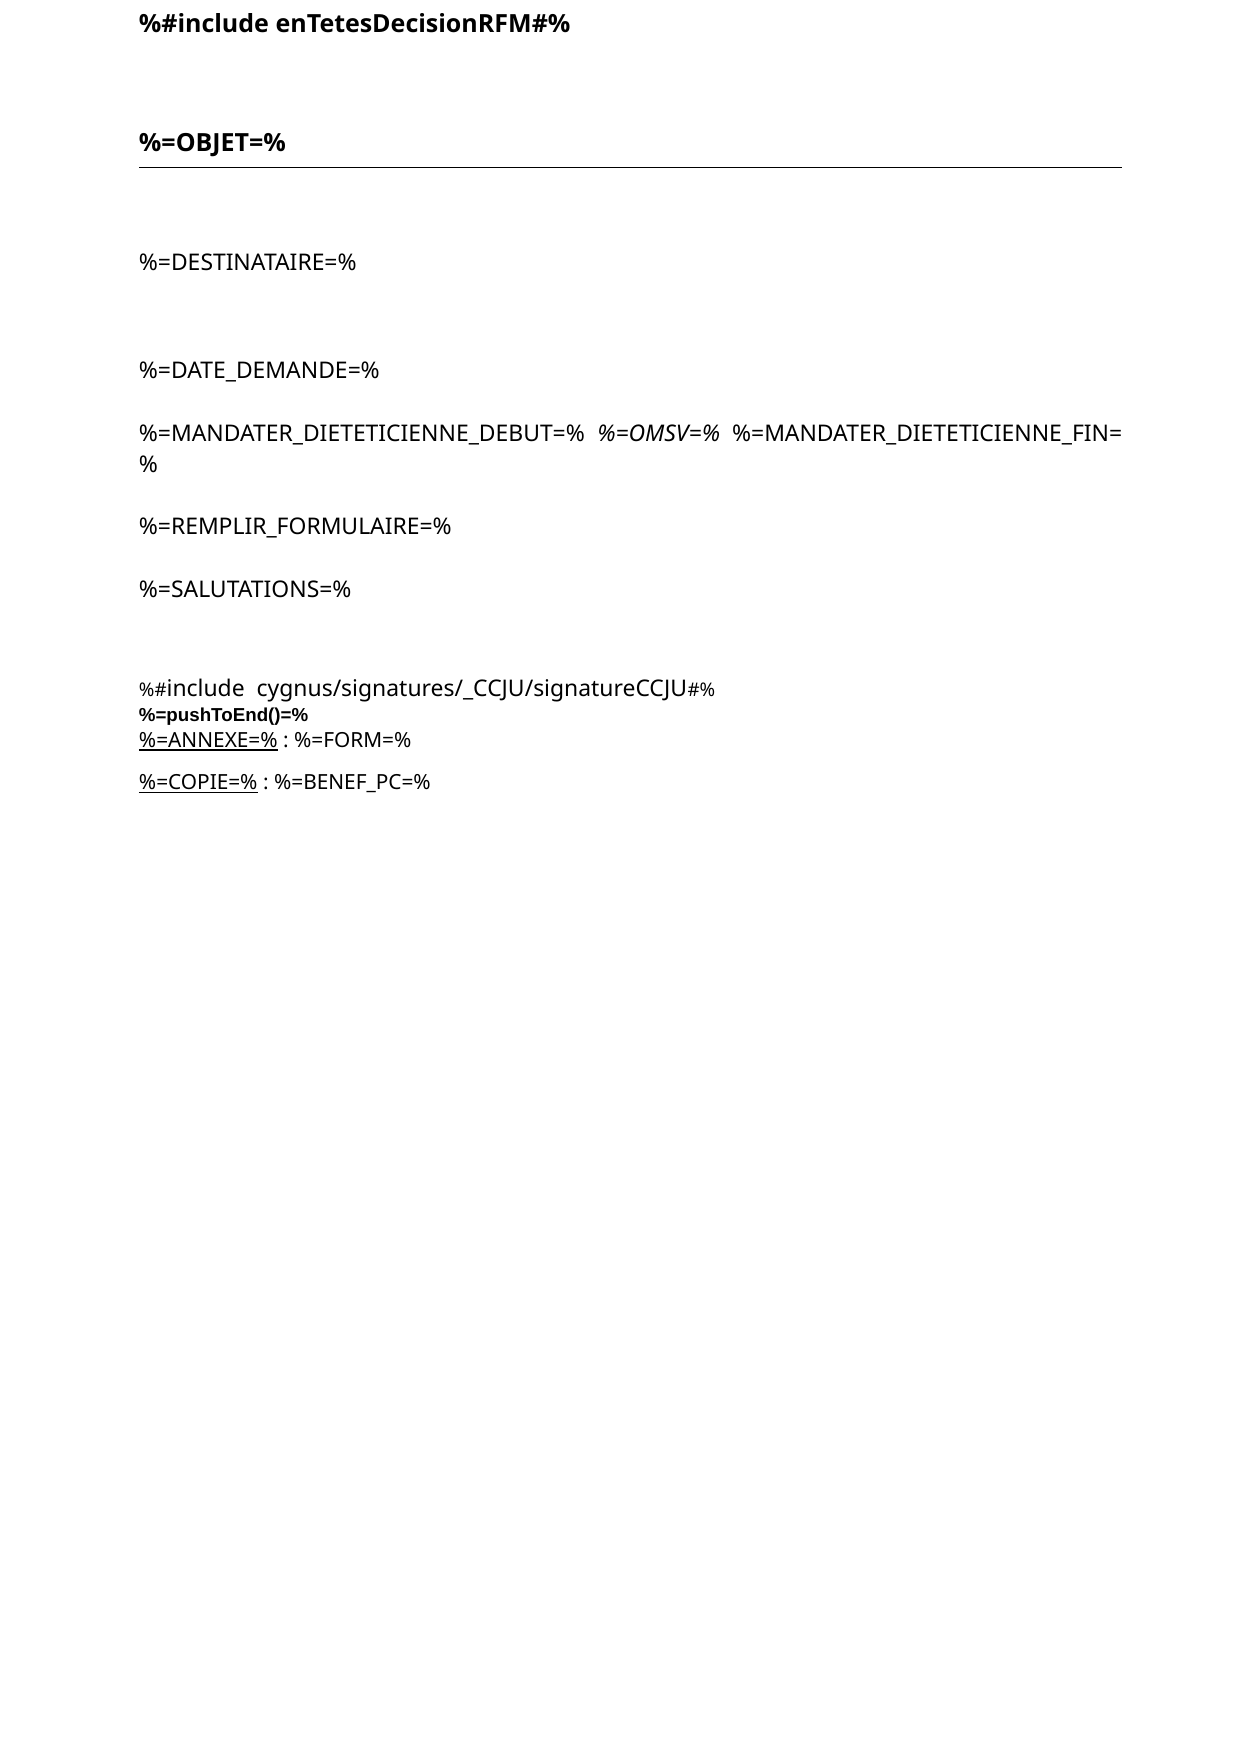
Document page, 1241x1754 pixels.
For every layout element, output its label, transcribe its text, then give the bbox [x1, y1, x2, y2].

text %=COPIE=% : %=BENEF_PC=% [139, 767, 1122, 796]
text %=DESTINATAIRE=% [139, 246, 1122, 277]
text %#include cygnus/signatures/_CCJU/signatureCCJU#% [139, 672, 1122, 703]
text %=ANNEXE=% : %=FORM=% [139, 725, 1122, 753]
text %=MANDATER_DIETETICIENNE_DEBUT=% %=OMSV=% %=MANDATER_DIETETICIENNE_FIN=% [139, 416, 1122, 479]
text %=DATE_DEMANDE=% [139, 354, 1122, 385]
text %=OBJET=% [139, 125, 1122, 167]
text %#include enTetesDecisionRFM#% [139, 6, 1122, 40]
text %=SALUTATIONS=% [139, 573, 1122, 604]
text %=REMPLIR_FORMULAIRE=% [139, 510, 1122, 541]
text %=pushToEnd()=% [139, 703, 1122, 725]
